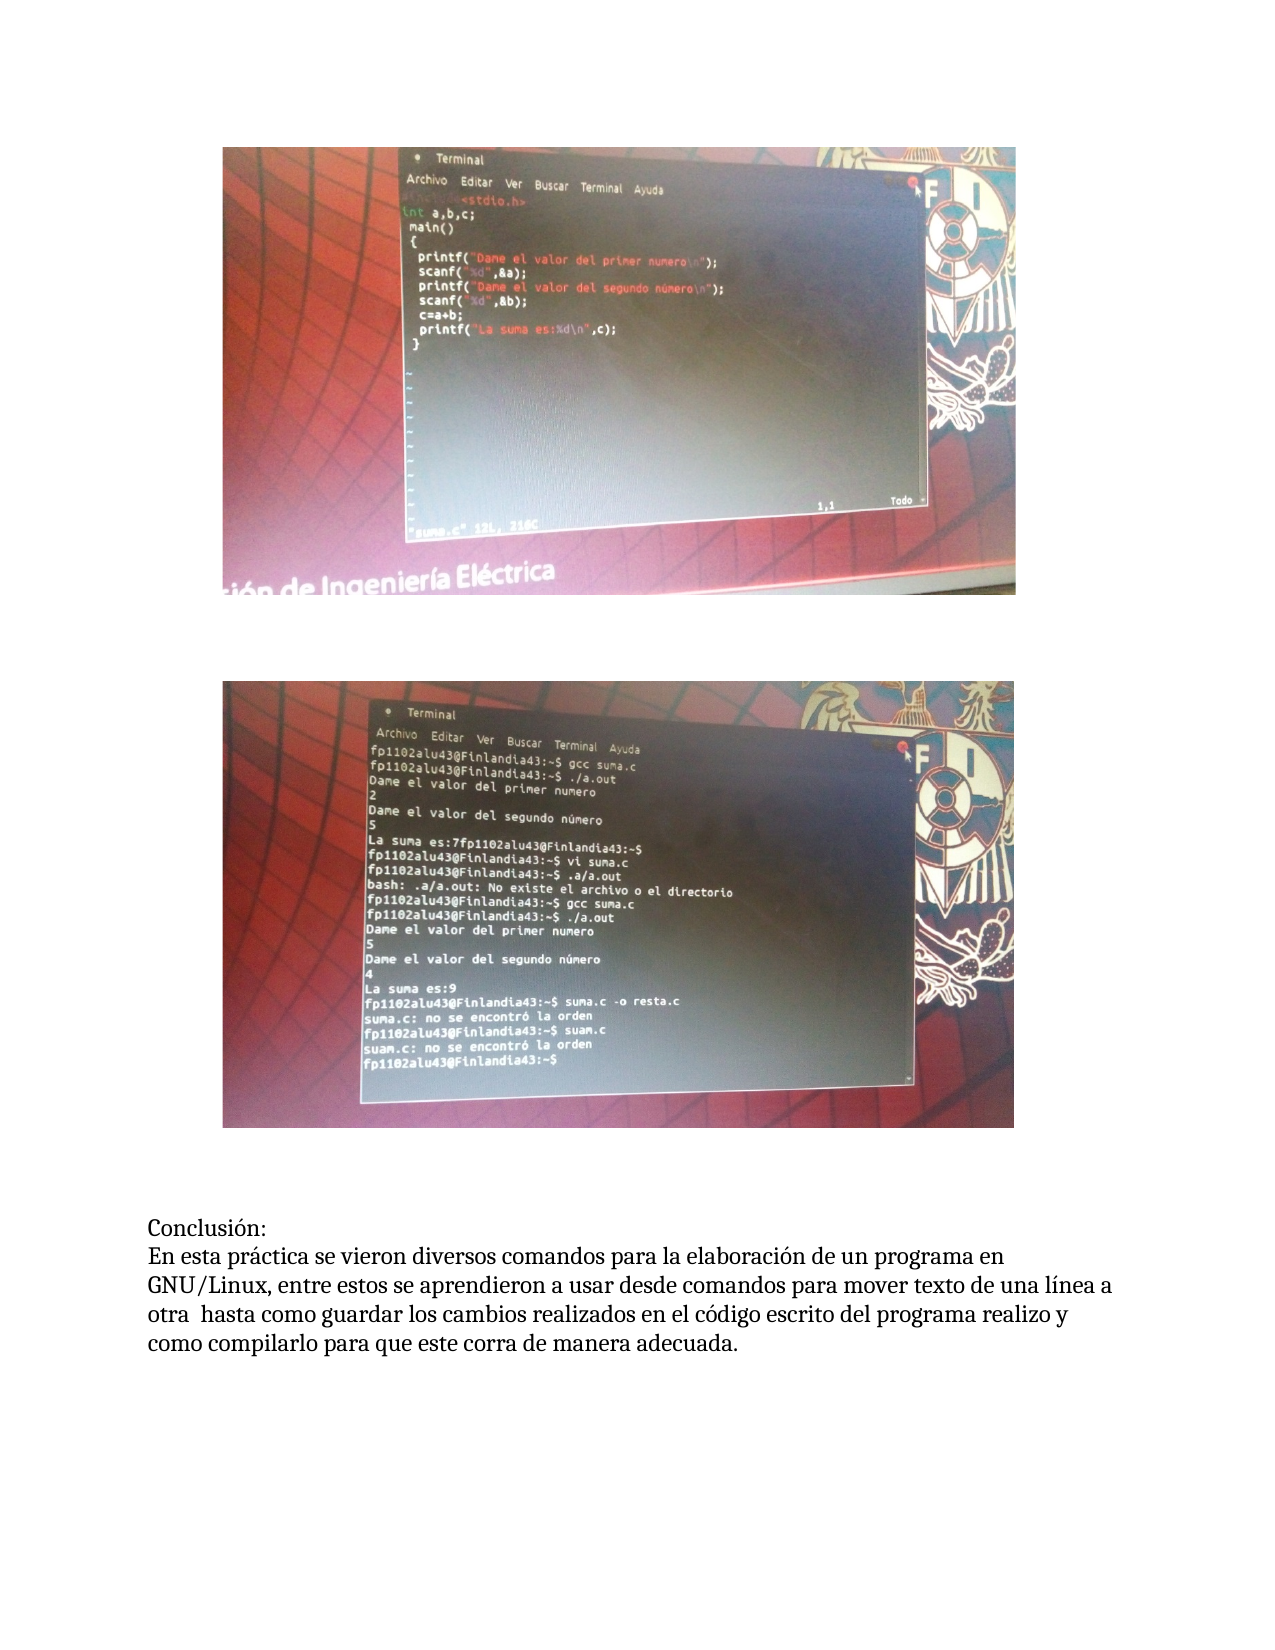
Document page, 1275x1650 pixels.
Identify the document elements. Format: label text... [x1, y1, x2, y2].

text En esta práctica se vieron diversos comandos para la elaboración de un programa en GNU/Linux, entre estos se aprendieron a usar desde comandos para mover texto de una línea a otra hasta como guardar los cambios realizados en el código escrito del programa realizo y como compilarlo para que este corra de manera adecuada. [148, 1242, 1127, 1357]
text Conclusión: [148, 1213, 1127, 1242]
